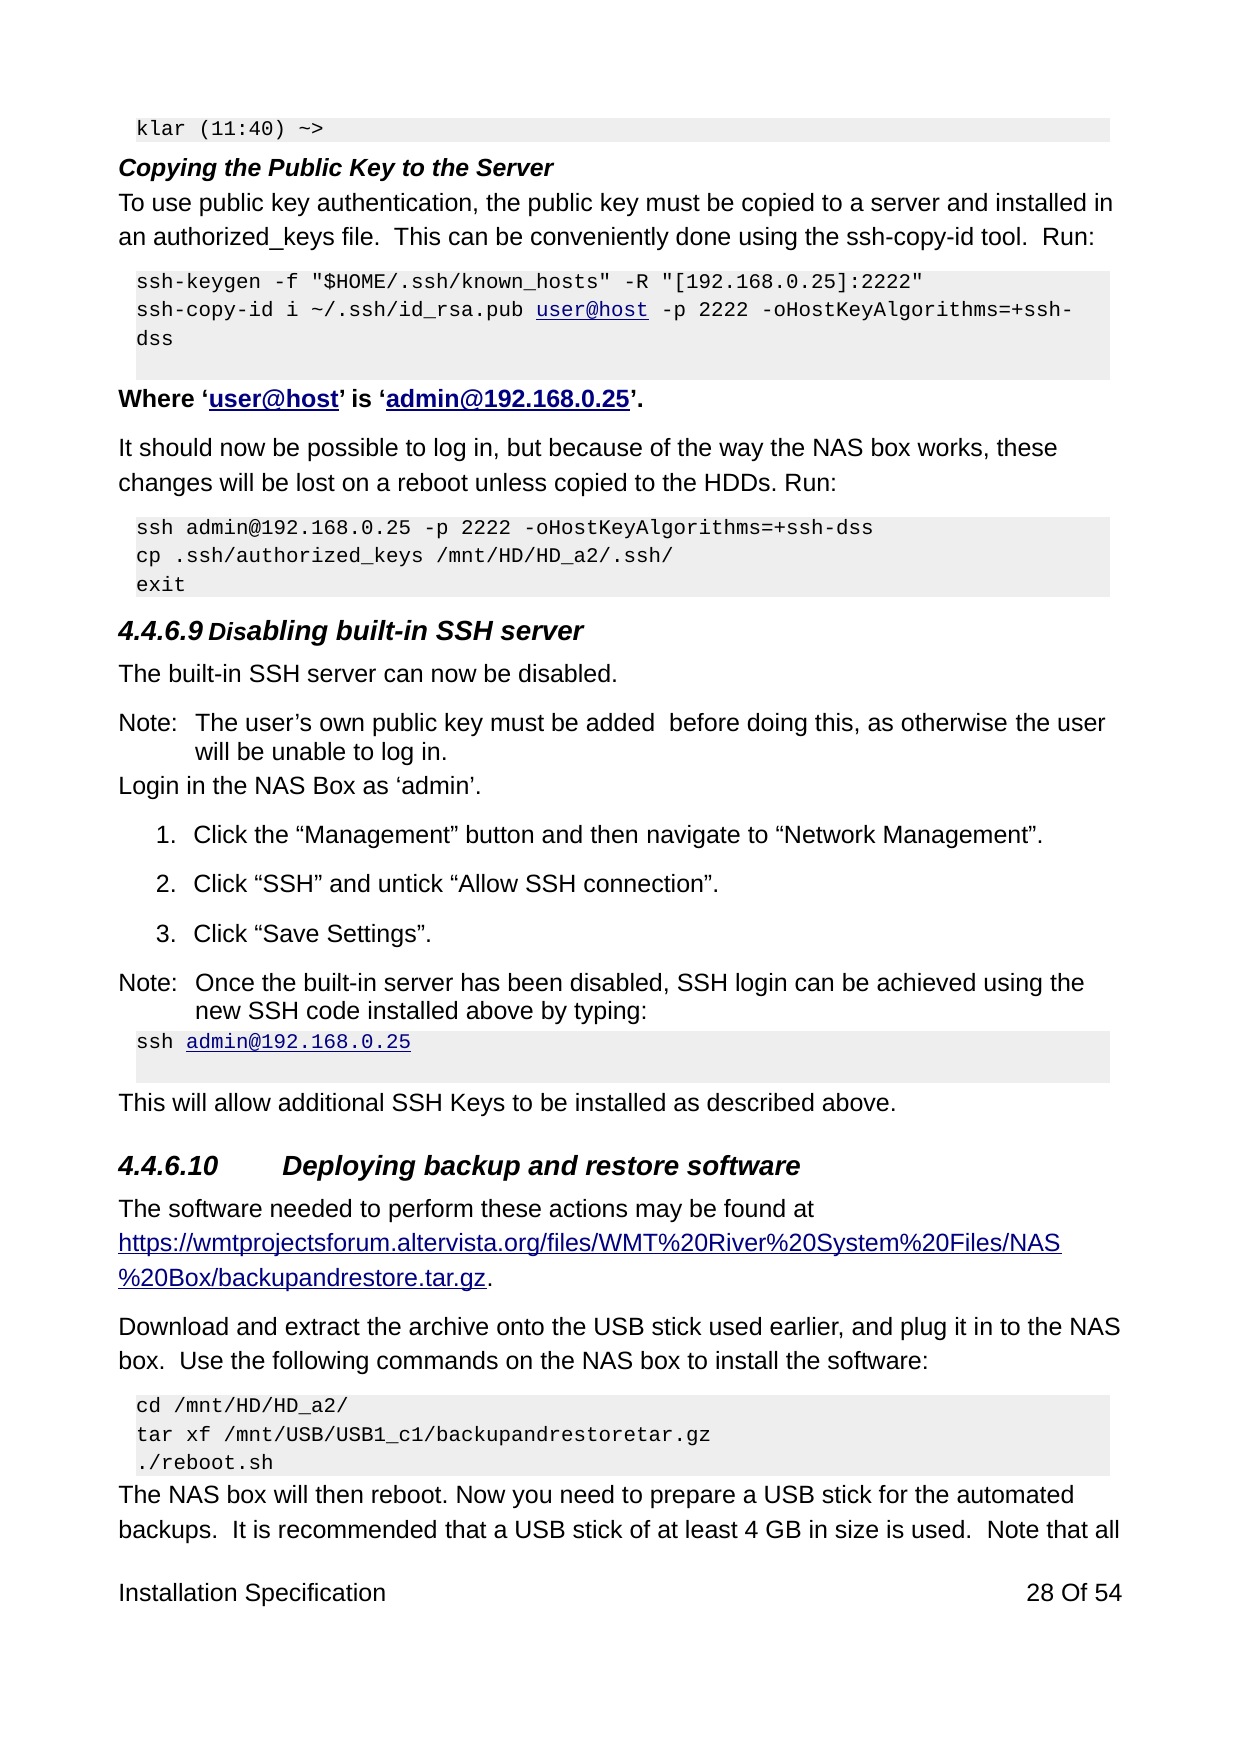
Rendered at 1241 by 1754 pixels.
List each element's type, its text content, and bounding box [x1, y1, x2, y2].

text It should now be possible to log in, but because of the way the NAS box works, these changes will be lost on a reboot unless copied to the HDDs. Run: [118, 433, 1122, 497]
text ./reboot.sh [136, 1452, 1110, 1476]
text cd /mnt/HD/HD_a2/ [136, 1395, 1110, 1419]
subtitle Disabling built-in SSH server [118, 614, 1122, 646]
text The built-in SSH server can now be disabled. [118, 659, 1122, 688]
text The software needed to perform these actions may be found at https://wmtprojectsforum.altervista.org/files/WMT%20River%20System%20Files/NAS%20Box/backupandrestore.tar.gz. [118, 1194, 1122, 1291]
text Where ‘user@host’ is ‘admin@192.168.0.25’. [118, 384, 1122, 413]
text ssh admin@192.168.0.25 -p 2222 -oHostKeyAlgorithms=+ssh-dss [136, 517, 1110, 541]
list Click the “Management” button and then navigate to “Network Management”. [156, 820, 1122, 849]
text klar (11:40) ~> [136, 118, 1110, 142]
list Click “SSH” and untick “Allow SSH connection”. [156, 869, 1122, 898]
text exit [136, 574, 1110, 597]
text Note: The user’s own public key must be added before doing this, as otherwise the user will be unable to log in. [118, 708, 1122, 765]
text The NAS box will then reboot. Now you need to prepare a USB stick for the automated backups. It is recommended that a USB stick of at least 4 GB in size is used. Note that all [118, 1480, 1122, 1543]
list Click “Save Settings”. [156, 918, 1122, 947]
text Note: Once the built-in server has been disabled, SSH login can be achieved using the new SSH code installed above by typing: [118, 968, 1122, 1025]
text This will allow additional SSH Keys to be installed as described above. [118, 1088, 1122, 1116]
text ssh admin@192.168.0.25 [136, 1031, 1110, 1055]
text ssh-copy-id i ~/.ssh/id_rsa.pub user@host -p 2222 -oHostKeyAlgorithms=+ssh-dss [136, 299, 1110, 351]
text Download and extract the archive onto the USB stick used earlier, and plug it in to the NAS box. Use the following commands on the NAS box to install the software: [118, 1312, 1122, 1375]
text tar xf /mnt/USB/USB1_c1/backupandrestoretar.gz [136, 1423, 1110, 1447]
subtitle Deploying backup and restore software [118, 1149, 1122, 1181]
text Login in the NAS Box as ‘admin’. [118, 771, 1122, 800]
text ssh-keygen -f "$HOME/.ssh/known_hosts" -R "[192.168.0.25]:2222" [136, 271, 1110, 295]
text To use public key authentication, the public key must be copied to a server and installed in an authorized_keys file. This can be conveniently done using the ssh-copy-id tool. Run: [118, 187, 1122, 251]
text cp .ssh/authorized_keys /mnt/HD/HD_a2/.ssh/ [136, 545, 1110, 569]
subtitle Copying the Public Key to the Server [118, 153, 1122, 181]
